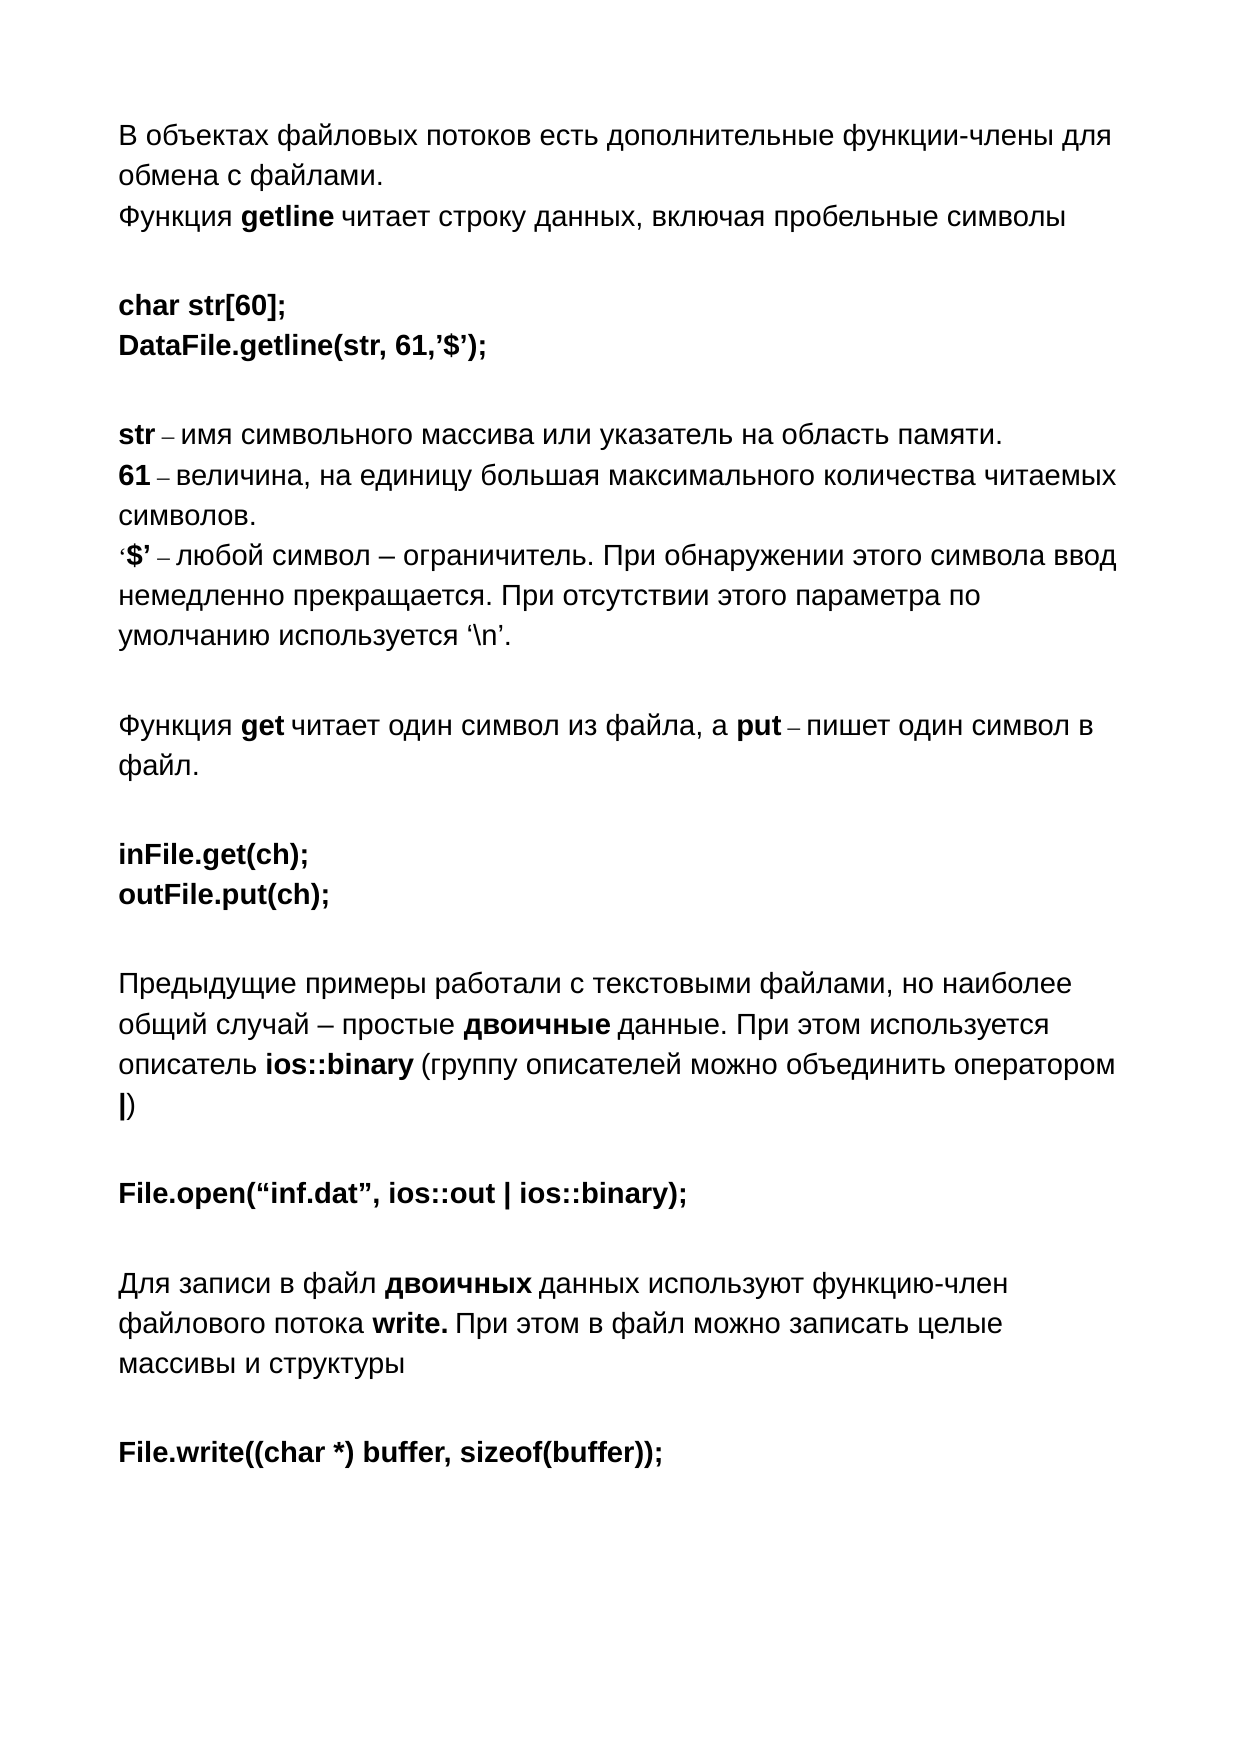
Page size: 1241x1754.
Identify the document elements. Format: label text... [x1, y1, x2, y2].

text Для записи в файл двоичных данных используют функцию-член файлового потока write. При этом в файл можно записать целые массивы и структуры [118, 1266, 1122, 1380]
text 61 – величина, на единицу большая максимального количества читаемых символов. [118, 457, 1122, 531]
text inFile.get(ch); [118, 837, 1122, 871]
text File.open(“inf.dat”, ios::out | ios::binary); [118, 1176, 1122, 1210]
text ‘$’ – любой символ – ограничитель. При обнаружении этого символа ввод немедленно прекращается. При отсутствии этого параметра по умолчанию используется ‘\n’. [118, 538, 1122, 652]
text В объектах файловых потоков есть дополнительные функции-члены для обмена с файлами. [118, 118, 1122, 192]
text File.write((char *) buffer, sizeof(buffer)); [118, 1435, 1122, 1469]
text str – имя символьного массива или указатель на область памяти. [118, 417, 1122, 451]
text DataFile.getline(str, 61,’$’); [118, 328, 1122, 362]
text Функция get читает один символ из файла, а put – пишет один символ в файл. [118, 708, 1122, 781]
text Функция getline читает строку данных, включая пробельные символы [118, 198, 1122, 232]
text Предыдущие примеры работали с текстовыми файлами, но наиболее общий случай – простые двоичные данные. При этом используется описатель ios::binary (группу описателей можно объединить оператором |) [118, 967, 1122, 1121]
text outFile.put(ch); [118, 877, 1122, 911]
text char str[60]; [118, 288, 1122, 321]
